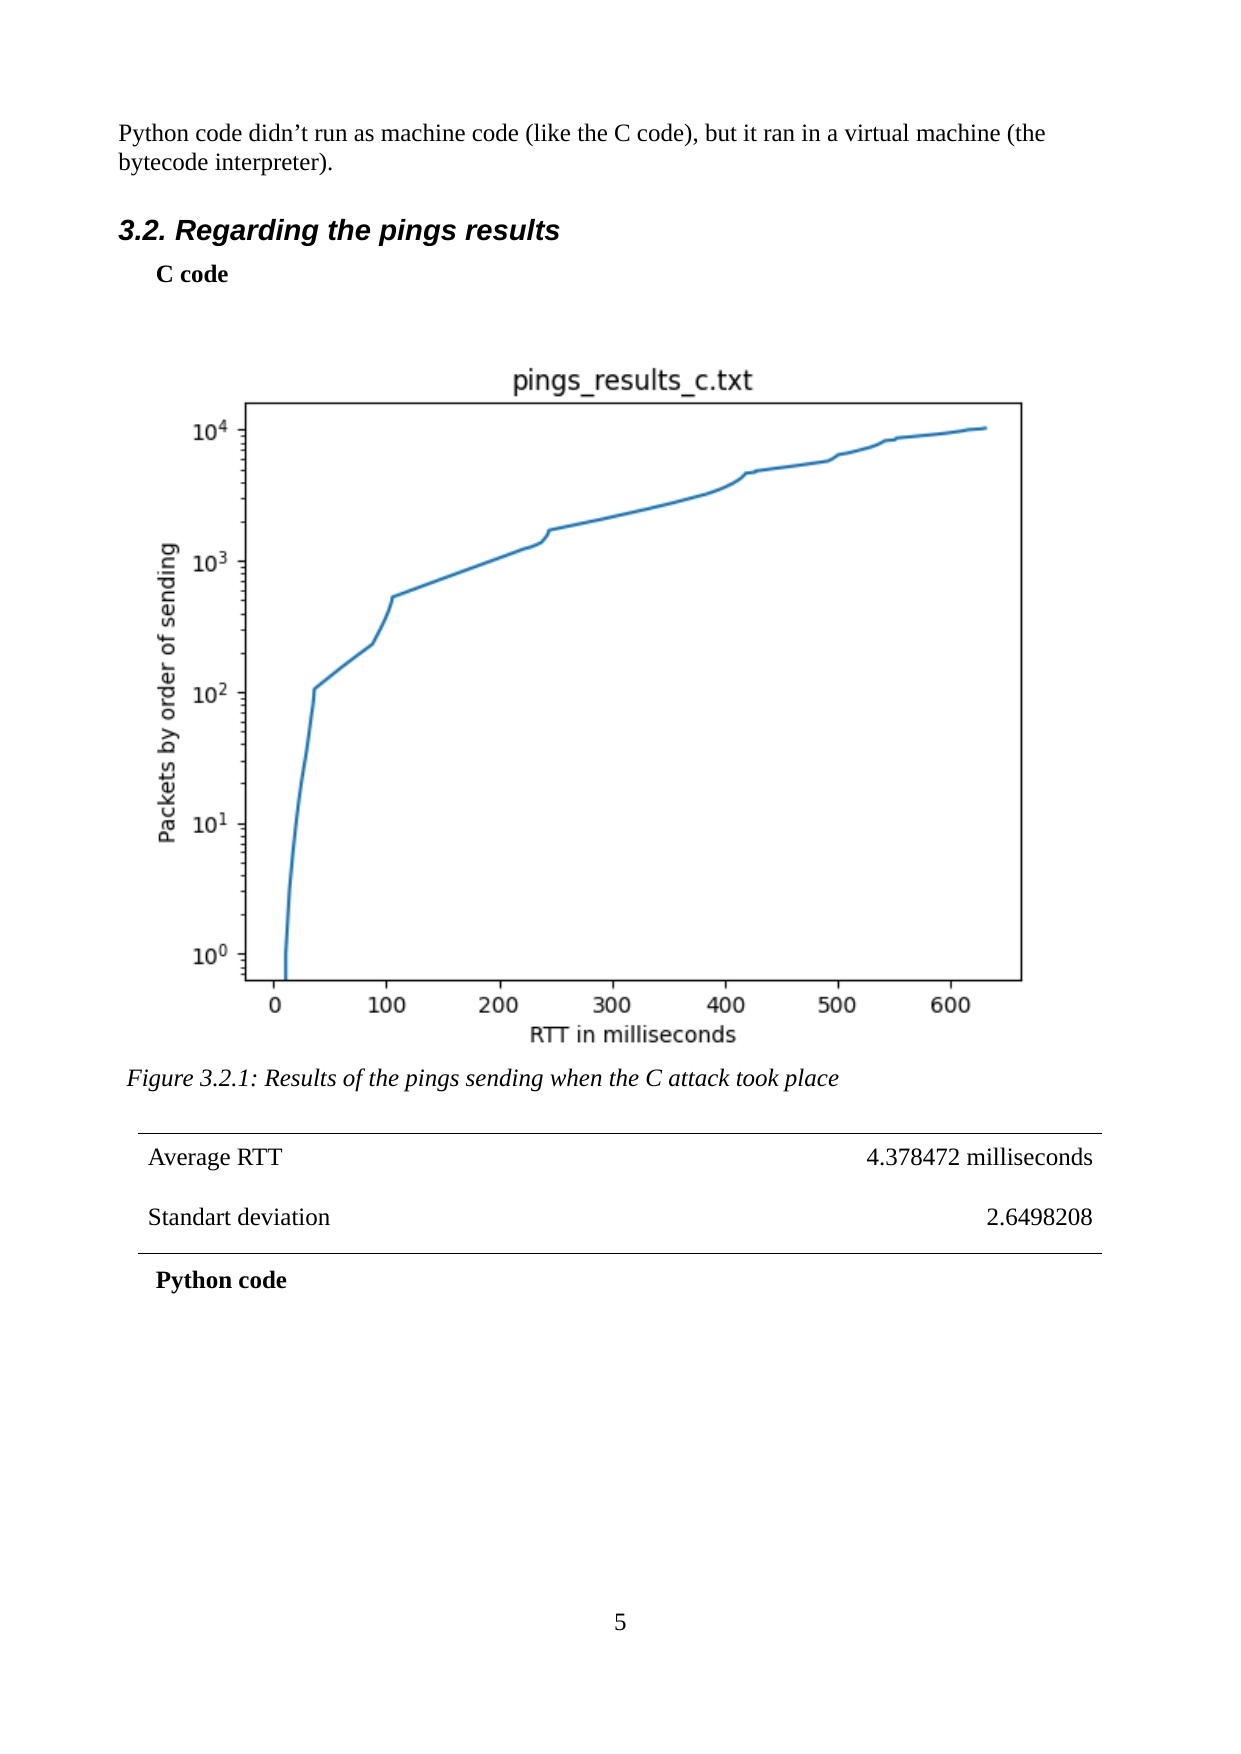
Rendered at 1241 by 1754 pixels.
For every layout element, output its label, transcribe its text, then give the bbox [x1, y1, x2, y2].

table_header Average RTT [138, 1134, 620, 1193]
table_cell 2.6498208 [620, 1193, 1102, 1253]
text Figure 3.2.1: Results of the pings sending when the C attack took place [120, 1063, 1120, 1092]
text Python code didn’t run as machine code (like the C code), but it ran in a virtual machine (the bytecode interpreter). [118, 118, 1122, 176]
table_header 4.378472 milliseconds [620, 1134, 1102, 1193]
table_cell Standart deviation [138, 1193, 620, 1253]
subtitle Regarding the pings results [118, 213, 1122, 247]
list Python code [118, 1265, 1122, 1294]
list C code [118, 259, 1122, 288]
